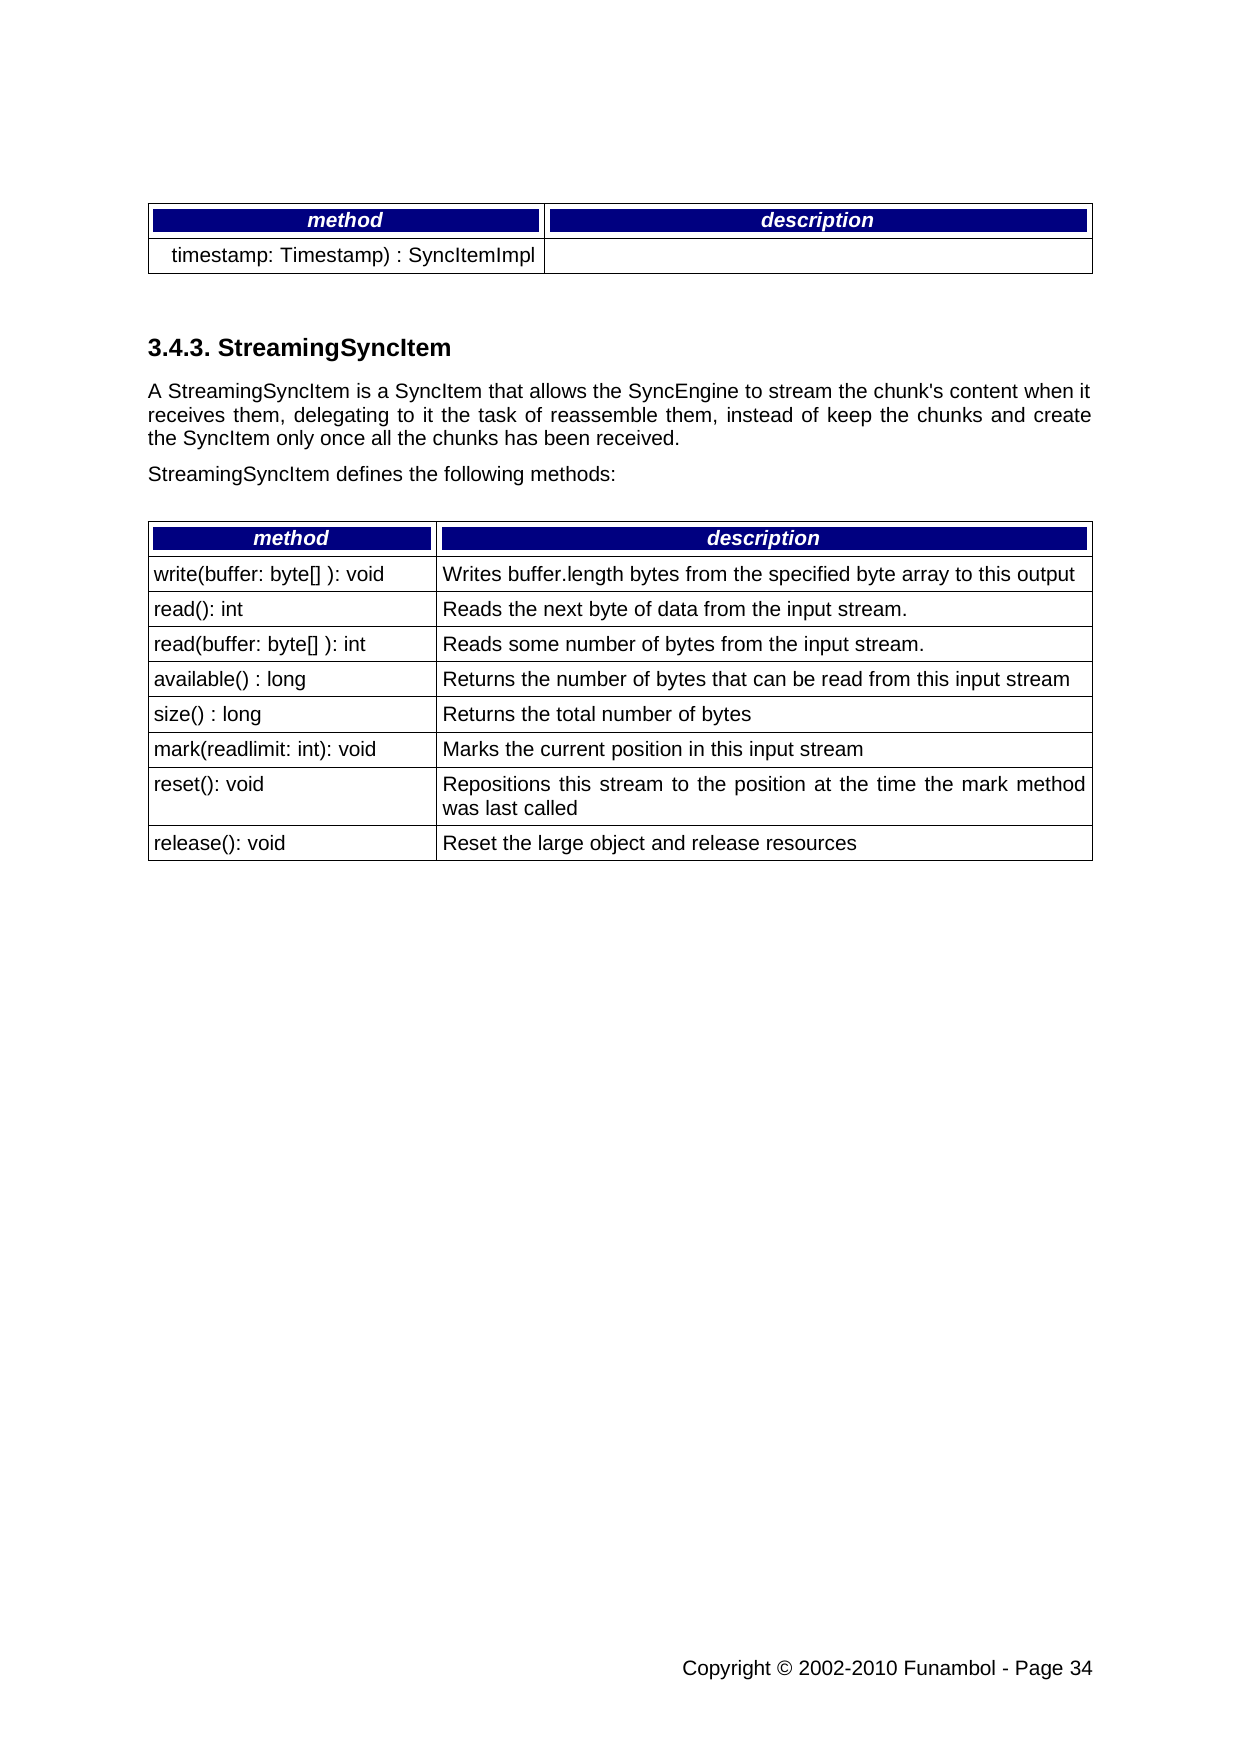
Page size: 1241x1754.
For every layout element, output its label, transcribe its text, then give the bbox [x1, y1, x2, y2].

table_cell Marks the current position in this input stream [437, 733, 1092, 767]
table_header method [149, 522, 436, 556]
table_cell Returns the total number of bytes [437, 697, 1092, 732]
table_cell available() : long [149, 662, 436, 696]
table_cell read(): int [149, 592, 436, 626]
text A StreamingSyncItem is a SyncItem that allows the SyncEngine to stream the chunk's content when it receives them, delegating to it the task of reassemble them, instead of keep the chunks and create the SyncItem only once all the chunks has been received. [148, 380, 1092, 450]
table_cell Returns the number of bytes that can be read from this input stream [437, 662, 1092, 696]
table_cell [545, 239, 1092, 273]
table_header method [149, 204, 544, 238]
table_cell size() : long [149, 697, 436, 732]
table_header description [437, 522, 1092, 556]
table_cell Repositions this stream to the position at the time the mark method was last called [437, 768, 1092, 825]
table_cell release(): void [149, 826, 436, 860]
table_cell Writes buffer.length bytes from the specified byte array to this output [437, 557, 1092, 591]
table_header description [545, 204, 1092, 238]
table_cell Reads the next byte of data from the input stream. [437, 592, 1092, 626]
table_cell mark(readlimit: int): void [149, 733, 436, 767]
text StreamingSyncItem defines the following methods: [148, 462, 1092, 486]
table_cell read(buffer: byte[] ): int [149, 627, 436, 661]
table_cell Reads some number of bytes from the input stream. [437, 627, 1092, 661]
table_cell timestamp: Timestamp) : SyncItemImpl [149, 239, 544, 273]
table_cell Reset the large object and release resources [437, 826, 1092, 860]
table_cell write(buffer: byte[] ): void [149, 557, 436, 591]
table_cell reset(): void [149, 768, 436, 825]
subtitle StreamingSyncItem [148, 333, 1092, 361]
